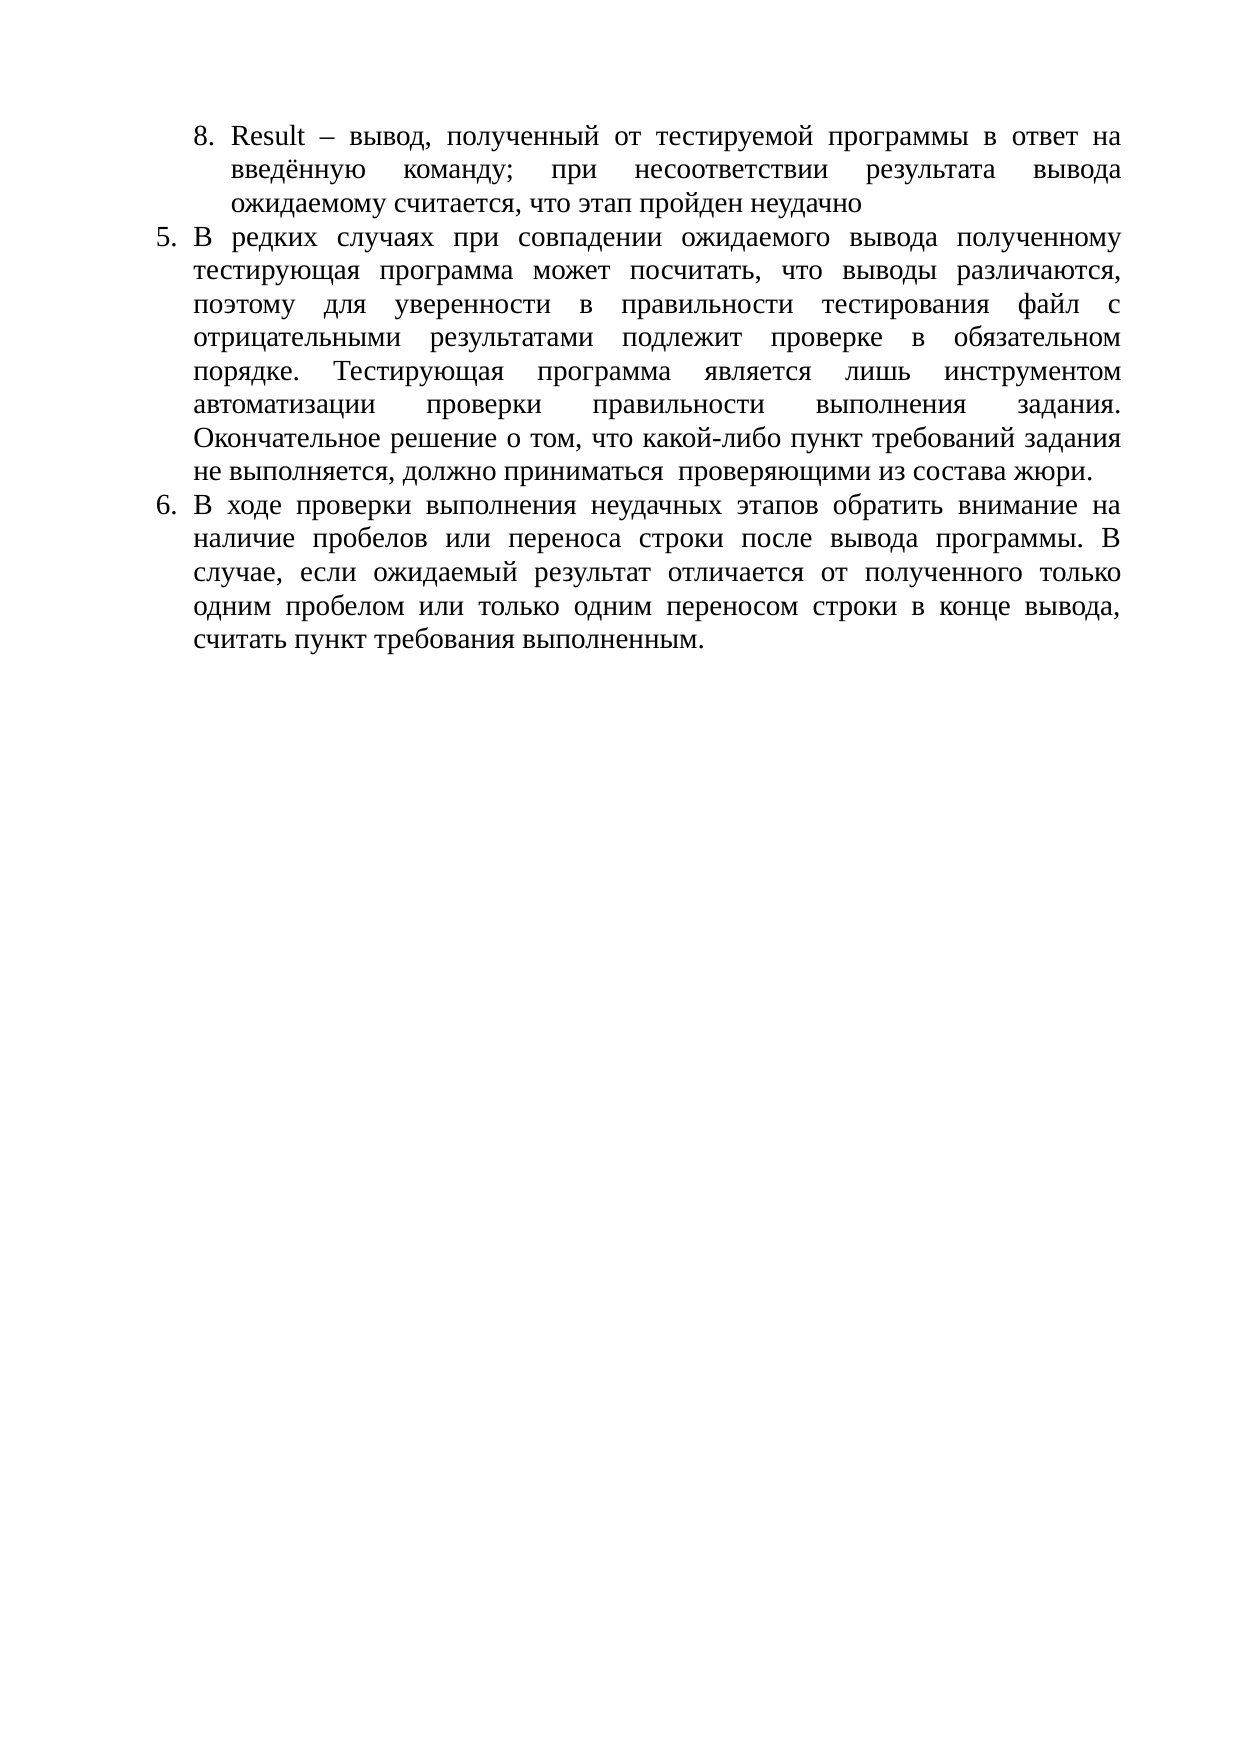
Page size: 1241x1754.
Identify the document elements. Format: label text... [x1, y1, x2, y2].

list В редких случаях при совпадении ожидаемого вывода полученному тестирующая программа может посчитать, что выводы различаются, поэтому для уверенности в правильности тестирования файл с отрицательными результатами подлежит проверке в обязательном порядке. Тестирующая программа является лишь инструментом автоматизации проверки правильности выполнения задания. Окончательное решение о том, что какой-либо пункт требований задания не выполняется, должно приниматься проверяющими из состава жюри. [156, 219, 1122, 487]
list В ходе проверки выполнения неудачных этапов обратить внимание на наличие пробелов или переноса строки после вывода программы. В случае, если ожидаемый результат отличается от полученного только одним пробелом или только одним переносом строки в конце вывода, считать пункт требования выполненным. [156, 487, 1122, 655]
list Result – вывод, полученный от тестируемой программы в ответ на введённую команду; при несоответствии результата вывода ожидаемому считается, что этап пройден неудачно [193, 118, 1122, 219]
